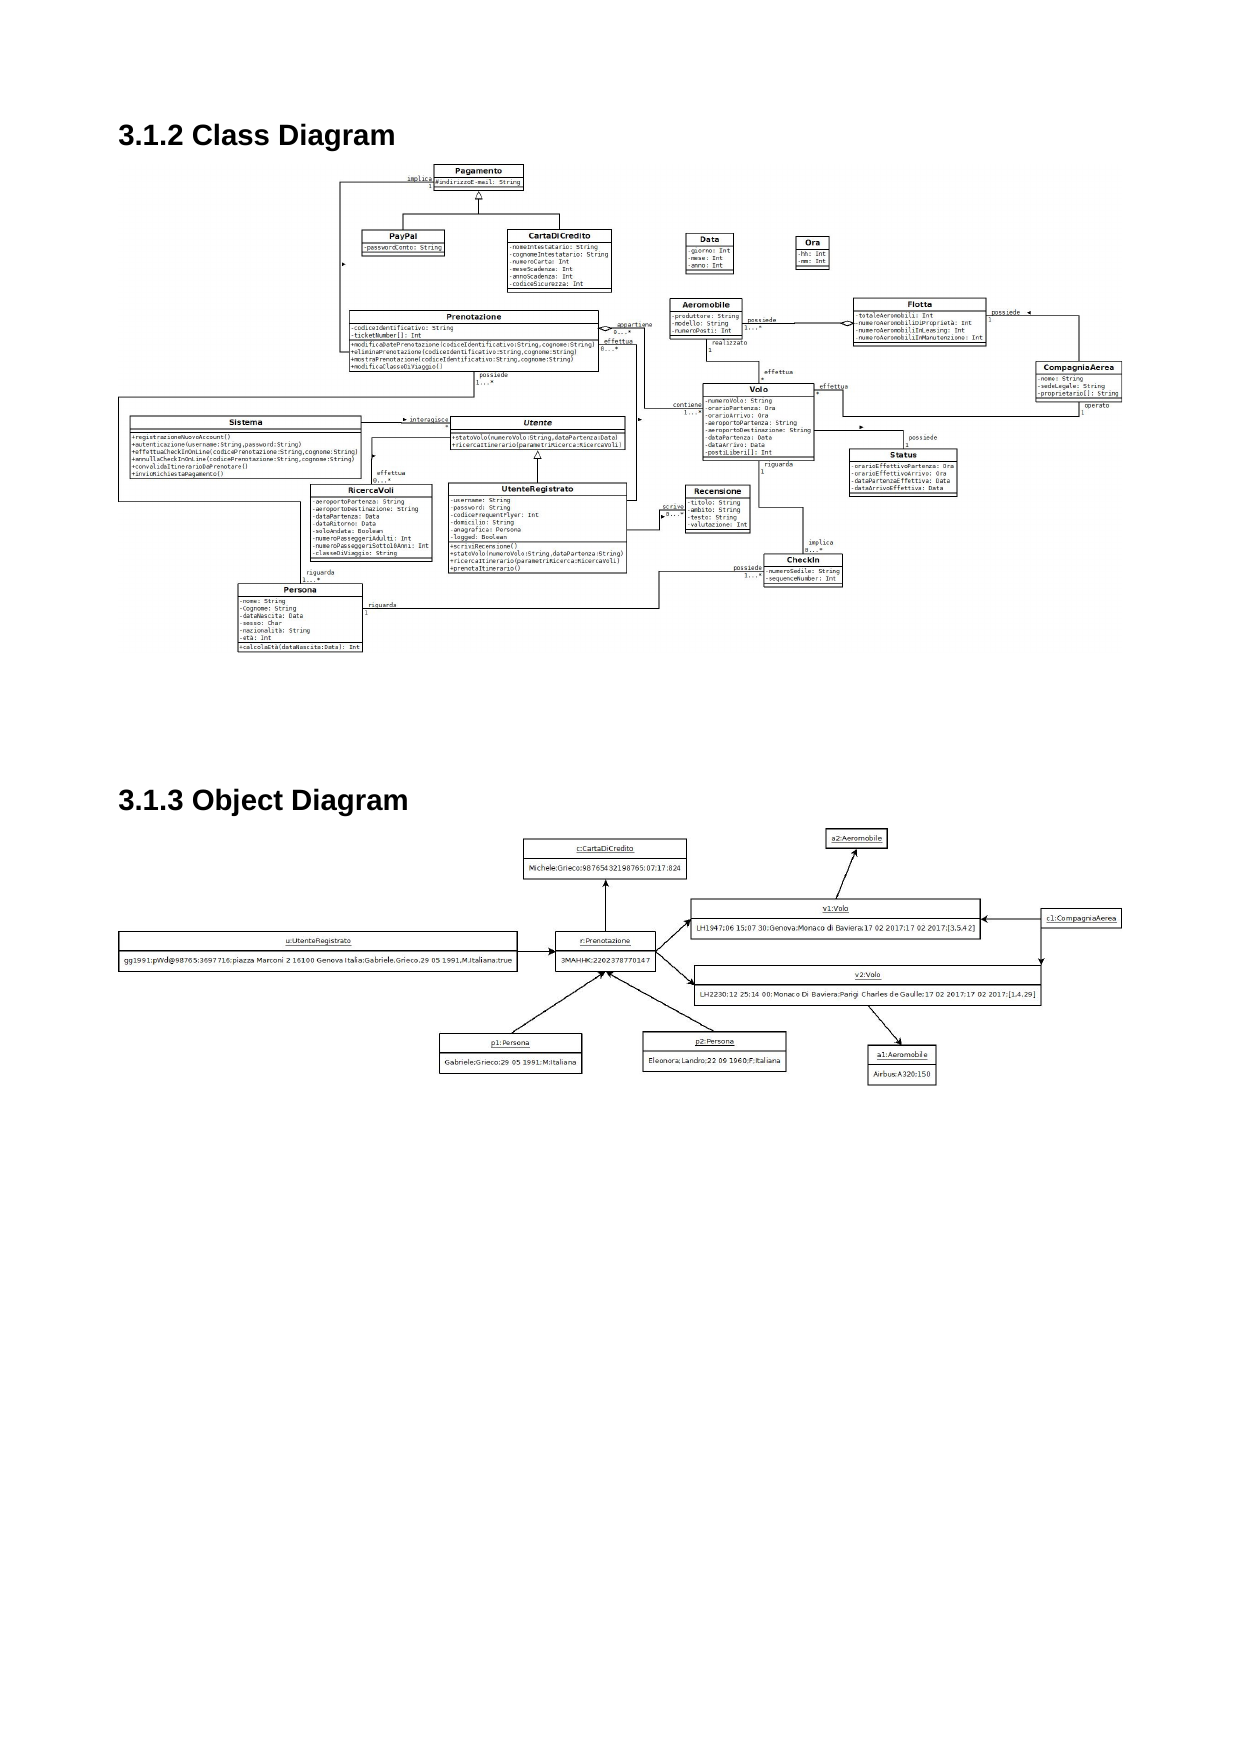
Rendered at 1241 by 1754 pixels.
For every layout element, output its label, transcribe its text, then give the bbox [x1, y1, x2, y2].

subtitle 3.1.2 Class Diagram [118, 118, 1122, 152]
picture [118, 828, 1123, 1086]
picture [118, 164, 1123, 653]
subtitle 3.1.3 Object Diagram [118, 783, 1122, 816]
